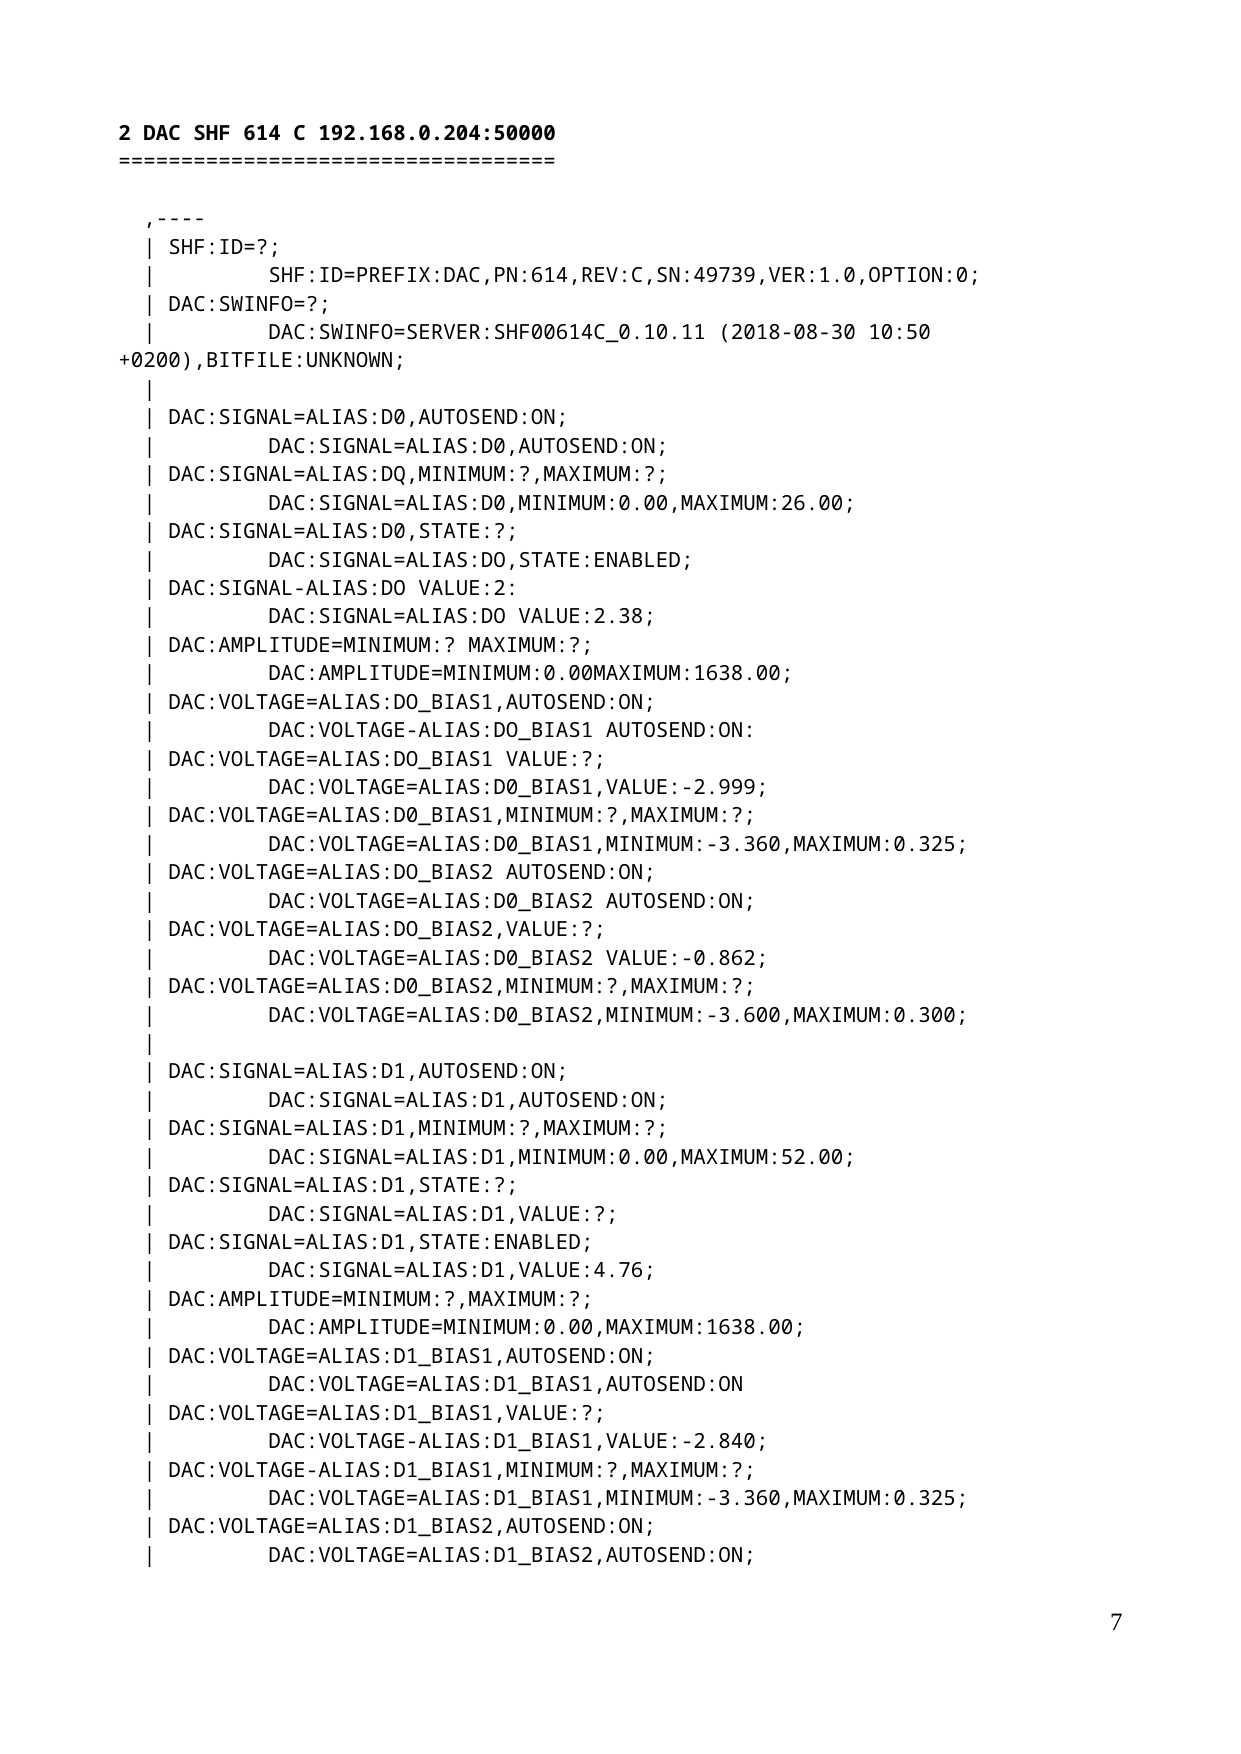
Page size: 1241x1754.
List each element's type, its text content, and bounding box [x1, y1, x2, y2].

text | DAC:VOLTAGE=ALIAS:D0_BIAS2 AUTOSEND:ON; [118, 886, 1122, 914]
text | DAC:VOLTAGE=ALIAS:D1_BIAS1,AUTOSEND:ON; [118, 1341, 1122, 1369]
text | DAC:VOLTAGE-ALIAS:D1_BIAS1,MINIMUM:?,MAXIMUM:?; [118, 1455, 1122, 1483]
text | DAC:VOLTAGE=ALIAS:D0_BIAS1,MINIMUM:?,MAXIMUM:?; [118, 801, 1122, 829]
text | DAC:VOLTAGE=ALIAS:DO_BIAS2,VALUE:?; [118, 914, 1122, 943]
text | DAC:SIGNAL=ALIAS:D0,AUTOSEND:ON; [118, 402, 1122, 431]
text | DAC:VOLTAGE=ALIAS:D1_BIAS1,VALUE:?; [118, 1398, 1122, 1426]
text | DAC:SIGNAL-ALIAS:DO VALUE:2: [118, 573, 1122, 602]
text 2 DAC SHF 614 C 192.168.0.204:50000 [118, 118, 1122, 147]
text | DAC:VOLTAGE=ALIAS:D1_BIAS2,AUTOSEND:ON; [118, 1512, 1122, 1540]
text | DAC:SIGNAL=ALIAS:DO,STATE:ENABLED; [118, 545, 1122, 573]
text | DAC:VOLTAGE=ALIAS:D1_BIAS1,MINIMUM:-3.360,MAXIMUM:0.325; [118, 1483, 1122, 1512]
text | DAC:SIGNAL=ALIAS:D0,STATE:?; [118, 516, 1122, 545]
text | DAC:AMPLITUDE=MINIMUM:0.00MAXIMUM:1638.00; [118, 658, 1122, 687]
text | DAC:SWINFO=?; [118, 289, 1122, 317]
text | DAC:SIGNAL=ALIAS:D1,AUTOSEND:ON; [118, 1057, 1122, 1085]
text | DAC:AMPLITUDE=MINIMUM:?,MAXIMUM:?; [118, 1284, 1122, 1312]
text | DAC:SIGNAL=ALIAS:D1,STATE:ENABLED; [118, 1227, 1122, 1256]
text | DAC:SIGNAL=ALIAS:D1,AUTOSEND:ON; [118, 1085, 1122, 1113]
text | DAC:VOLTAGE-ALIAS:D1_BIAS1,VALUE:-2.840; [118, 1426, 1122, 1455]
text | DAC:VOLTAGE=ALIAS:D0_BIAS2,MINIMUM:?,MAXIMUM:?; [118, 971, 1122, 1000]
text | DAC:SIGNAL=ALIAS:D1,VALUE:4.76; [118, 1256, 1122, 1284]
text | DAC:AMPLITUDE=MINIMUM:? MAXIMUM:?; [118, 630, 1122, 658]
text | [118, 1028, 1122, 1057]
text | DAC:SWINFO=SERVER:SHF00614C_0.10.11 (2018-08-30 10:50 +0200),BITFILE:UNKNOWN; [118, 317, 1122, 374]
text =================================== [118, 147, 1122, 175]
text | DAC:VOLTAGE-ALIAS:DO_BIAS1 AUTOSEND:ON: [118, 715, 1122, 744]
text | DAC:SIGNAL=ALIAS:D0,MINIMUM:0.00,MAXIMUM:26.00; [118, 488, 1122, 516]
text | DAC:VOLTAGE=ALIAS:DO_BIAS1 VALUE:?; [118, 744, 1122, 772]
text | DAC:VOLTAGE=ALIAS:D1_BIAS1,AUTOSEND:ON [118, 1369, 1122, 1398]
text | DAC:VOLTAGE=ALIAS:DO_BIAS2 AUTOSEND:ON; [118, 857, 1122, 886]
text | DAC:SIGNAL=ALIAS:D1,STATE:?; [118, 1170, 1122, 1199]
text | DAC:VOLTAGE=ALIAS:DO_BIAS1,AUTOSEND:ON; [118, 687, 1122, 715]
text | DAC:VOLTAGE=ALIAS:D0_BIAS1,VALUE:-2.999; [118, 772, 1122, 801]
text | DAC:SIGNAL=ALIAS:D0,AUTOSEND:ON; [118, 431, 1122, 459]
text | DAC:VOLTAGE=ALIAS:D0_BIAS1,MINIMUM:-3.360,MAXIMUM:0.325; [118, 829, 1122, 857]
text | SHF:ID=?; [118, 232, 1122, 260]
text | DAC:SIGNAL=ALIAS:D1,MINIMUM:?,MAXIMUM:?; [118, 1113, 1122, 1142]
text | DAC:VOLTAGE=ALIAS:D0_BIAS2 VALUE:-0.862; [118, 943, 1122, 971]
text | DAC:SIGNAL=ALIAS:DO VALUE:2.38; [118, 602, 1122, 630]
text | DAC:AMPLITUDE=MINIMUM:0.00,MAXIMUM:1638.00; [118, 1312, 1122, 1341]
text | DAC:VOLTAGE=ALIAS:D1_BIAS2,AUTOSEND:ON; [118, 1540, 1122, 1568]
text | DAC:SIGNAL=ALIAS:D1,MINIMUM:0.00,MAXIMUM:52.00; [118, 1142, 1122, 1170]
text | SHF:ID=PREFIX:DAC,PN:614,REV:C,SN:49739,VER:1.0,OPTION:0; [118, 260, 1122, 289]
text ,---- [118, 203, 1122, 232]
text | [118, 374, 1122, 402]
text | DAC:SIGNAL=ALIAS:D1,VALUE:?; [118, 1199, 1122, 1227]
text | DAC:SIGNAL=ALIAS:DQ,MINIMUM:?,MAXIMUM:?; [118, 459, 1122, 488]
text | DAC:VOLTAGE=ALIAS:D0_BIAS2,MINIMUM:-3.600,MAXIMUM:0.300; [118, 1000, 1122, 1028]
